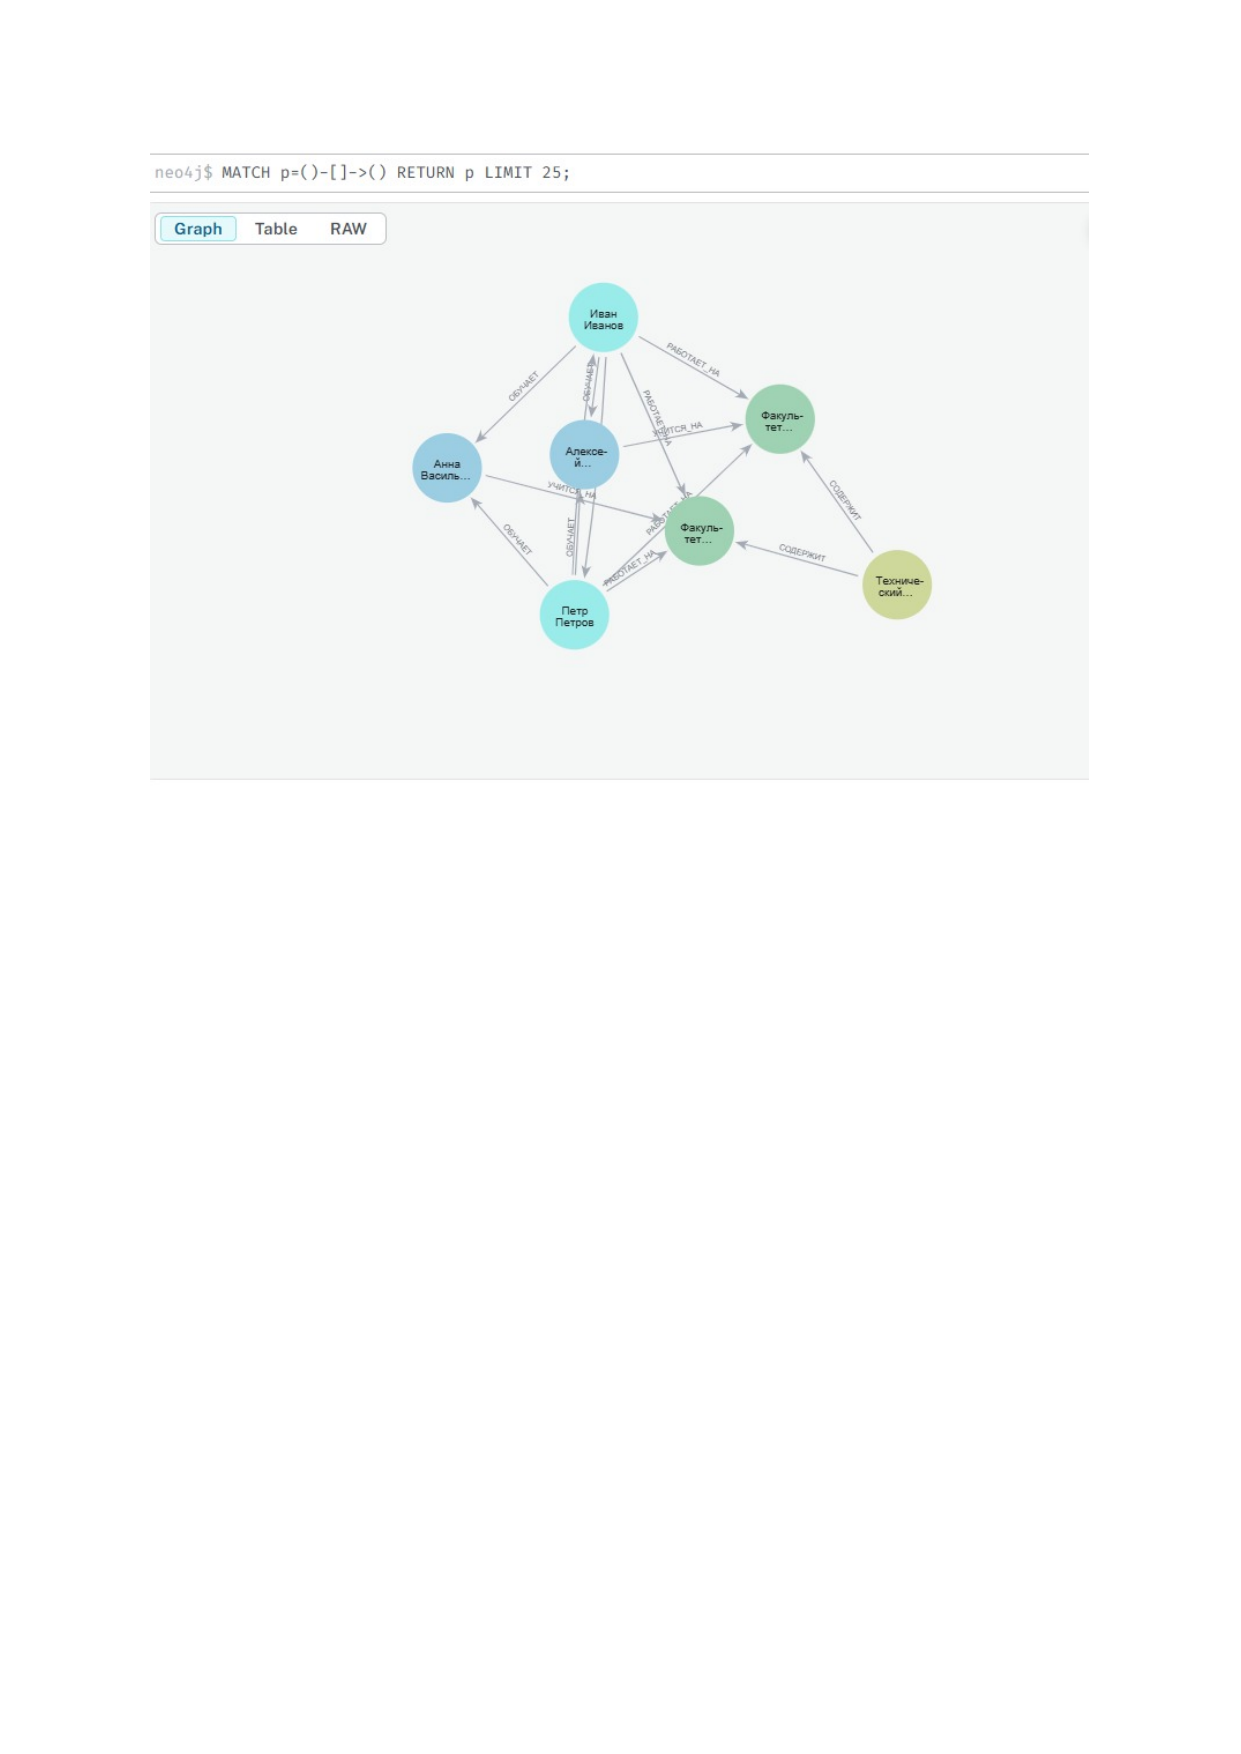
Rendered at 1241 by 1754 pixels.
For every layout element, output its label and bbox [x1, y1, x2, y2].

picture [150, 150, 1089, 788]
